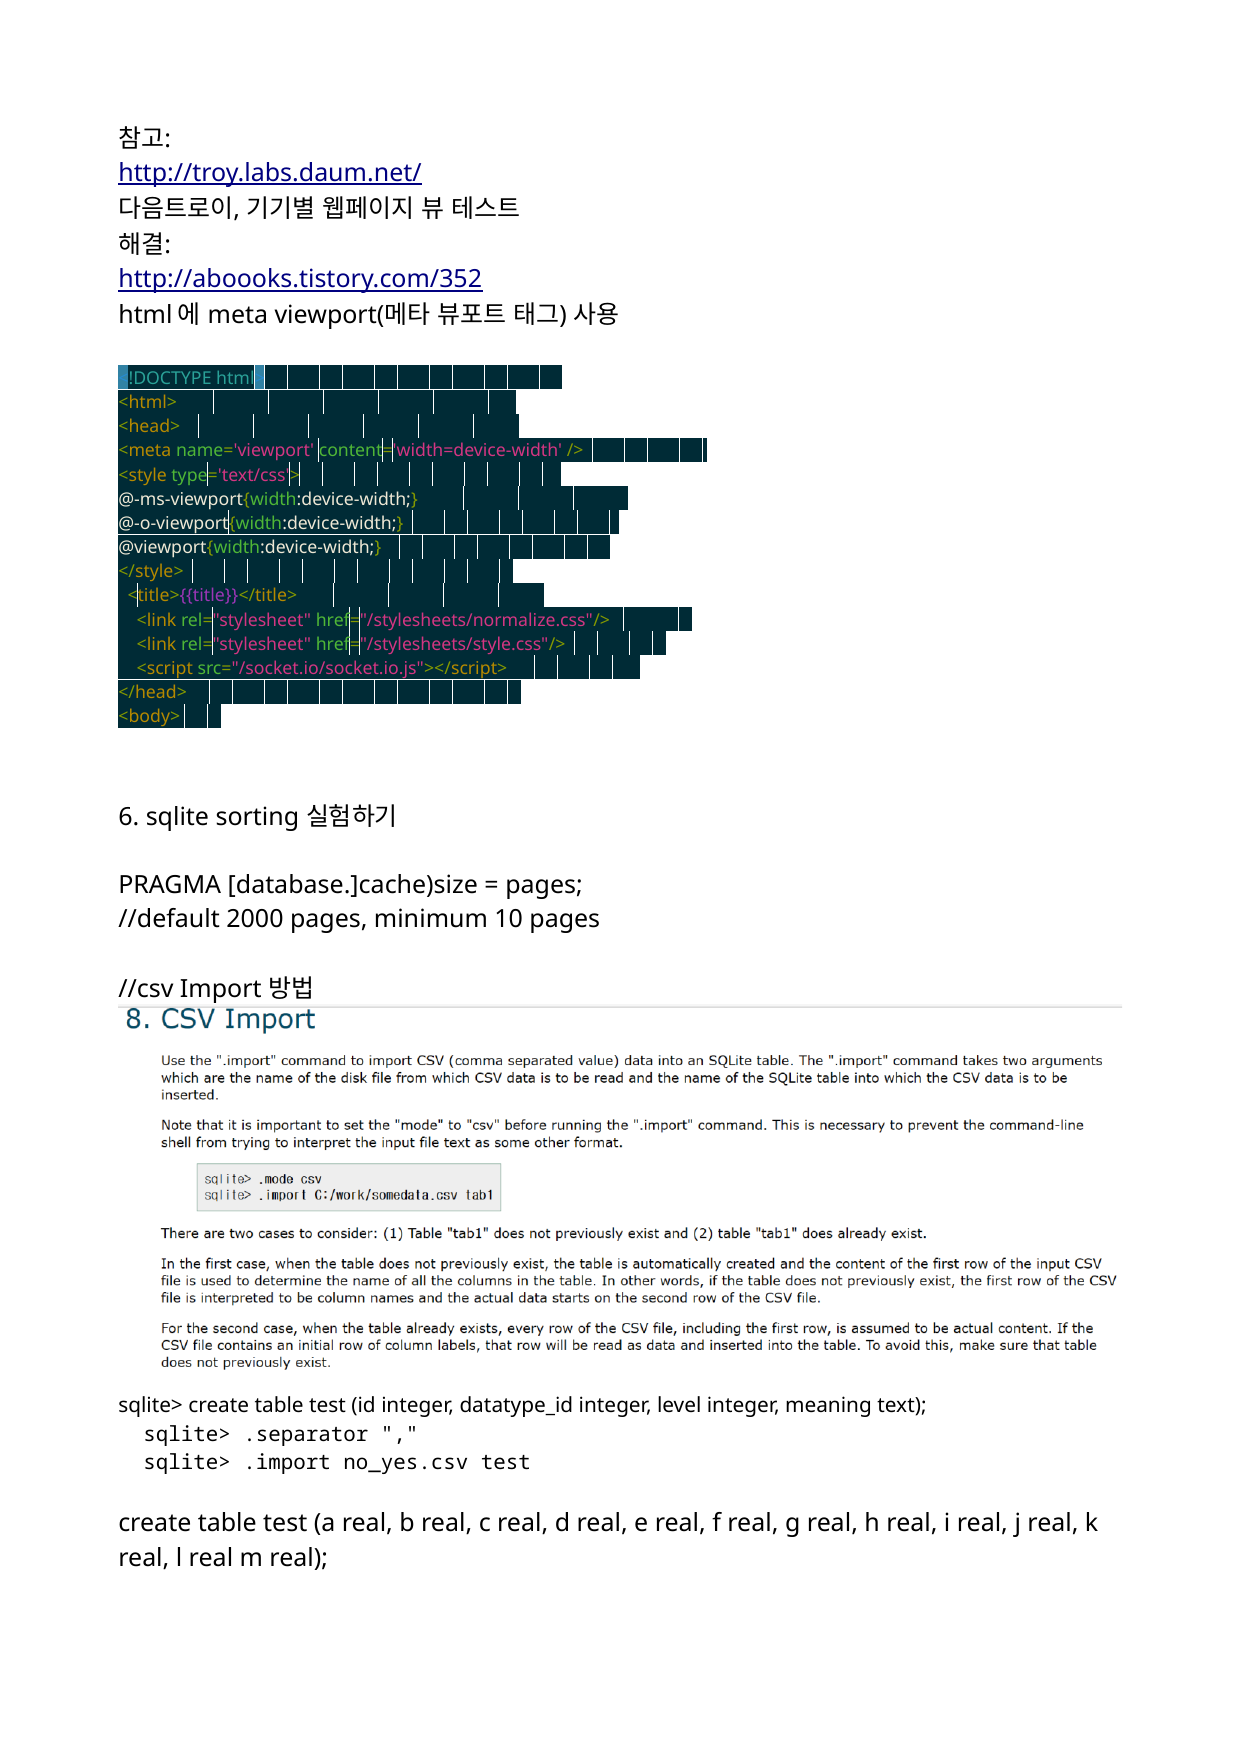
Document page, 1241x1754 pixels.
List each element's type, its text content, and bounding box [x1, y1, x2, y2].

picture [118, 1004, 1123, 1391]
text 참고: [118, 118, 1122, 154]
text sqlite> .separator "," [118, 1419, 1122, 1447]
text <!DOCTYPE html> <html> <head> <meta name='viewport' content='width=device-width' /> <style type='text/css'> @-ms-viewport{width:device-width;} @-o-viewport{width:device-width;} @viewport{width:device-width;} </style> <title>{{title}}</title> <link rel="stylesheet" href="/stylesheets/normalize.css"/> <link rel="stylesheet" href="/stylesheets/style.css"/> <script src="/socket.io/socket.io.js"></script> </head> <body> [118, 365, 1122, 728]
text http://troy.labs.daum.net/ [118, 154, 1122, 188]
text //default 2000 pages, minimum 10 pages [118, 900, 1122, 934]
text //csv Import 방법 [118, 968, 1122, 1004]
text 6. sqlite sorting 실험하기 [118, 796, 1122, 832]
text 해결: [118, 225, 1122, 261]
text PRAGMA [database.]cache)size = pages; [118, 866, 1122, 900]
text http://aboooks.tistory.com/352 [118, 261, 1122, 295]
text create table test (a real, b real, c real, d real, e real, f real, g real, h real, i real, j real, k real, l real m real); [118, 1505, 1122, 1573]
text 다음트로이, 기기별 웹페이지 뷰 테스트 [118, 188, 1122, 225]
text html에 meta viewport(메타 뷰포트 태그) 사용 [118, 295, 1122, 331]
text sqlite> create table test (id integer, datatype_id integer, level integer, meaning text); [118, 1391, 1122, 1419]
text sqlite> .import no_yes.csv test [118, 1447, 1122, 1476]
